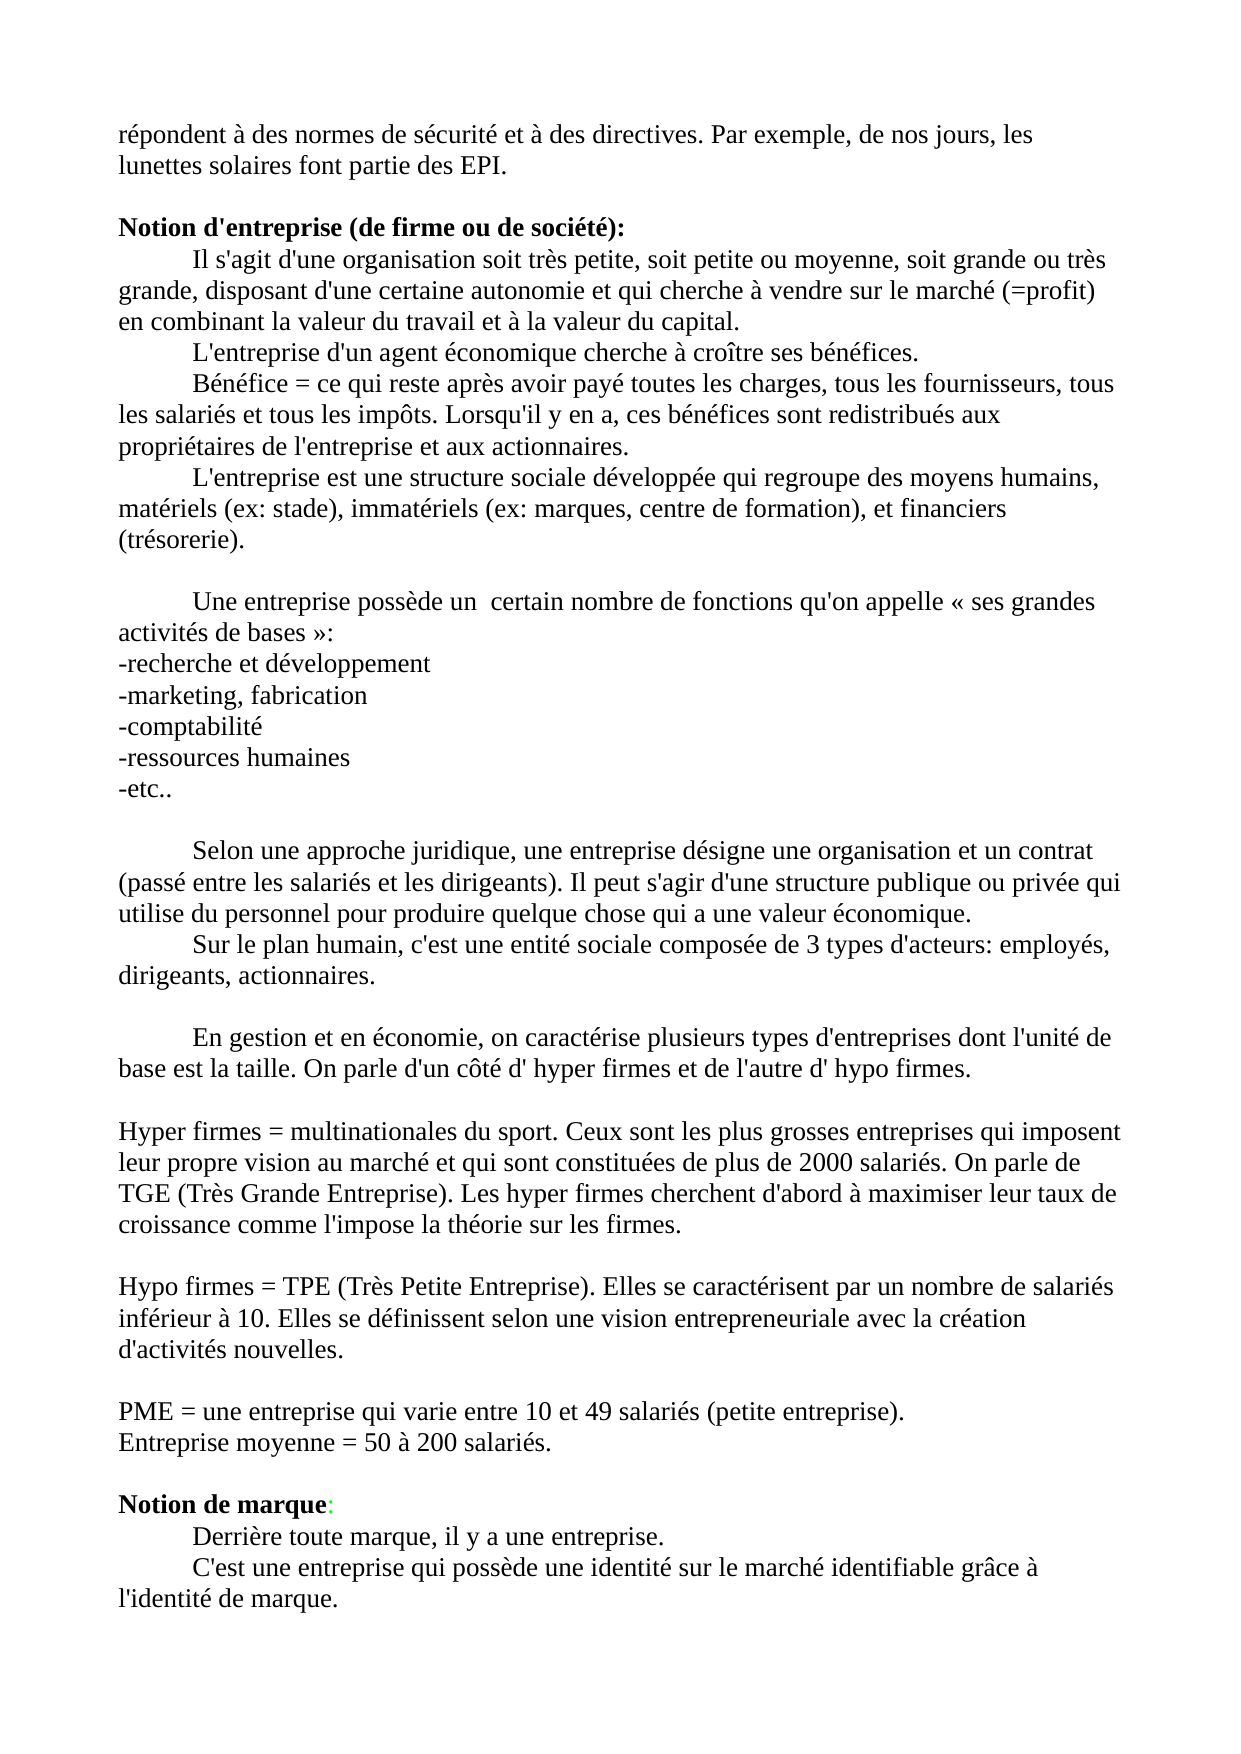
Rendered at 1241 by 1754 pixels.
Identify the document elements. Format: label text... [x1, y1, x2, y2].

text -ressources humaines [118, 741, 1122, 772]
text Selon une approche juridique, une entreprise désigne une organisation et un contrat (passé entre les salariés et les dirigeants). Il peut s'agir d'une structure publique ou privée qui utilise du personnel pour produire quelque chose qui a une valeur économique. [118, 834, 1122, 928]
text C'est une entreprise qui possède une identité sur le marché identifiable grâce à l'identité de marque. [118, 1551, 1122, 1613]
text Hyper firmes = multinationales du sport. Ceux sont les plus grosses entreprises qui imposent leur propre vision au marché et qui sont constituées de plus de 2000 salariés. On parle de TGE (Très Grande Entreprise). Les hyper firmes cherchent d'abord à maximiser leur taux de croissance comme l'impose la théorie sur les firmes. [118, 1115, 1122, 1239]
text En gestion et en économie, on caractérise plusieurs types d'entreprises dont l'unité de base est la taille. On parle d'un côté d' hyper firmes et de l'autre d' hypo firmes. [118, 1021, 1122, 1084]
text Derrière toute marque, il y a une entreprise. [118, 1520, 1122, 1551]
text Une entreprise possède un certain nombre de fonctions qu'on appelle « ses grandes activités de bases »: [118, 585, 1122, 648]
text Hypo firmes = TPE (Très Petite Entreprise). Elles se caractérisent par un nombre de salariés inférieur à 10. Elles se définissent selon une vision entrepreneuriale avec la création d'activités nouvelles. [118, 1271, 1122, 1364]
text Sur le plan humain, c'est une entité sociale composée de 3 types d'acteurs: employés, dirigeants, actionnaires. [118, 928, 1122, 990]
text -marketing, fabrication [118, 679, 1122, 710]
text L'entreprise d'un agent économique cherche à croître ses bénéfices. [118, 336, 1122, 367]
text Notion d'entreprise (de firme ou de société): [118, 212, 1122, 243]
text répondent à des normes de sécurité et à des directives. Par exemple, de nos jours, les lunettes solaires font partie des EPI. [118, 118, 1122, 180]
text -comptabilité [118, 710, 1122, 741]
text L'entreprise est une structure sociale développée qui regroupe des moyens humains, matériels (ex: stade), immatériels (ex: marques, centre de formation), et financiers (trésorerie). [118, 461, 1122, 554]
text Notion de marque: [118, 1488, 1122, 1520]
text -etc.. [118, 772, 1122, 803]
text Bénéfice = ce qui reste après avoir payé toutes les charges, tous les fournisseurs, tous les salariés et tous les impôts. Lorsqu'il y en a, ces bénéfices sont redistribués aux propriétaires de l'entreprise et aux actionnaires. [118, 367, 1122, 461]
text PME = une entreprise qui varie entre 10 et 49 salariés (petite entreprise). [118, 1395, 1122, 1426]
text -recherche et développement [118, 648, 1122, 679]
text Entreprise moyenne = 50 à 200 salariés. [118, 1426, 1122, 1457]
text Il s'agit d'une organisation soit très petite, soit petite ou moyenne, soit grande ou très grande, disposant d'une certaine autonomie et qui cherche à vendre sur le marché (=profit) en combinant la valeur du travail et à la valeur du capital. [118, 243, 1122, 336]
